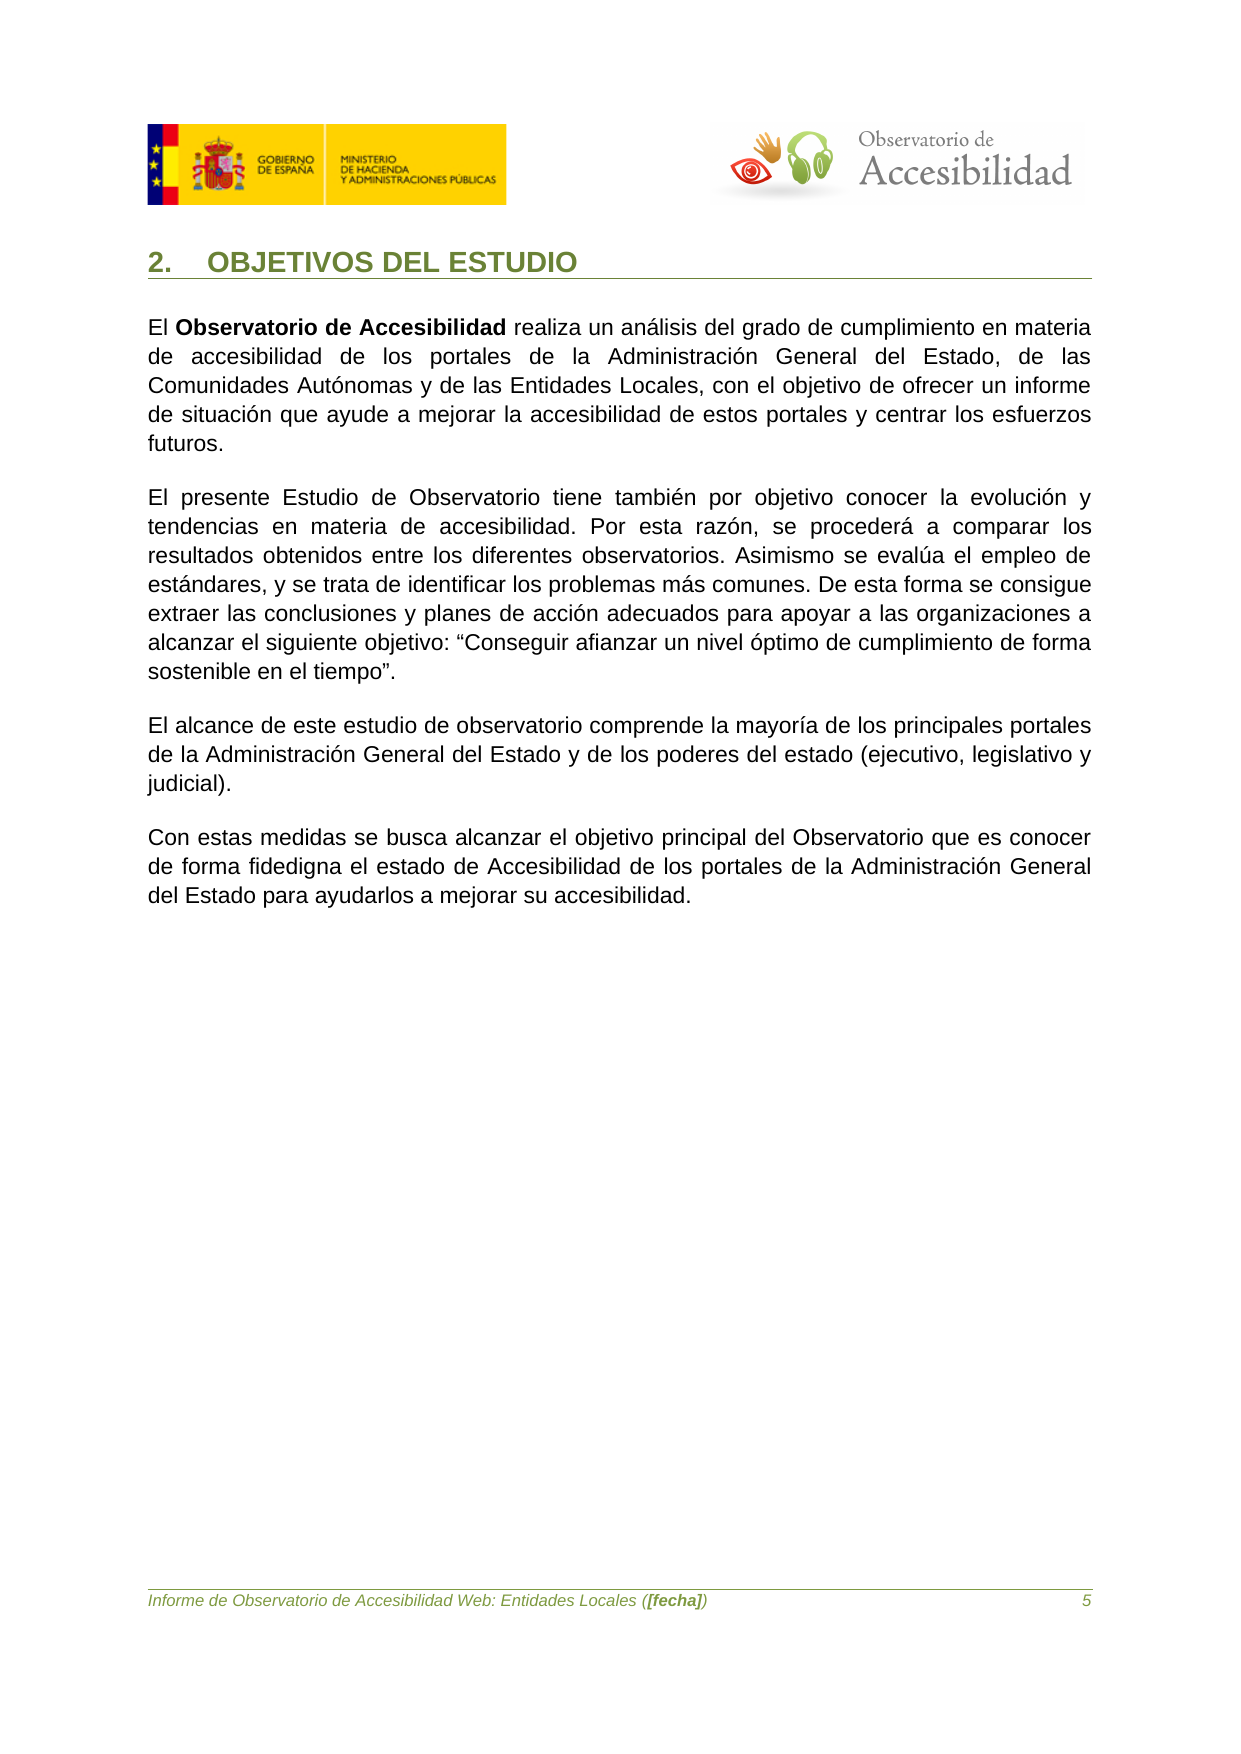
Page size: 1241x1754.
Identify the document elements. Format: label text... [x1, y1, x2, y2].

picture [147, 124, 507, 205]
text Con estas medidas se busca alcanzar el objetivo principal del Observatorio que es conocer de forma fidedigna el estado de Accesibilidad de los portales de la Administración General del Estado para ayudarlos a mejorar su accesibilidad. [148, 824, 1092, 908]
list Objetivos del estudio [148, 245, 1092, 278]
text El alcance de este estudio de observatorio comprende la mayoría de los principales portales de la Administración General del Estado y de los poderes del estado (ejecutivo, legislativo y judicial). [148, 712, 1092, 796]
text El presente Estudio de Observatorio tiene también por objetivo conocer la evolución y tendencias en materia de accesibilidad. Por esta razón, se procederá a comparar los resultados obtenidos entre los diferentes observatorios. Asimismo se evalúa el empleo de estándares, y se trata de identificar los problemas más comunes. De esta forma se consigue extraer las conclusiones y planes de acción adecuados para apoyar a las organizaciones a alcanzar el siguiente objetivo: “Conseguir afianzar un nivel óptimo de cumplimiento de forma sostenible en el tiempo”. [148, 484, 1092, 684]
picture [710, 122, 1086, 205]
text El Observatorio de Accesibilidad realiza un análisis del grado de cumplimiento en materia de accesibilidad de los portales de la Administración General del Estado, de las Comunidades Autónomas y de las Entidades Locales, con el objetivo de ofrecer un informe de situación que ayude a mejorar la accesibilidad de estos portales y centrar los esfuerzos futuros. [148, 314, 1092, 456]
